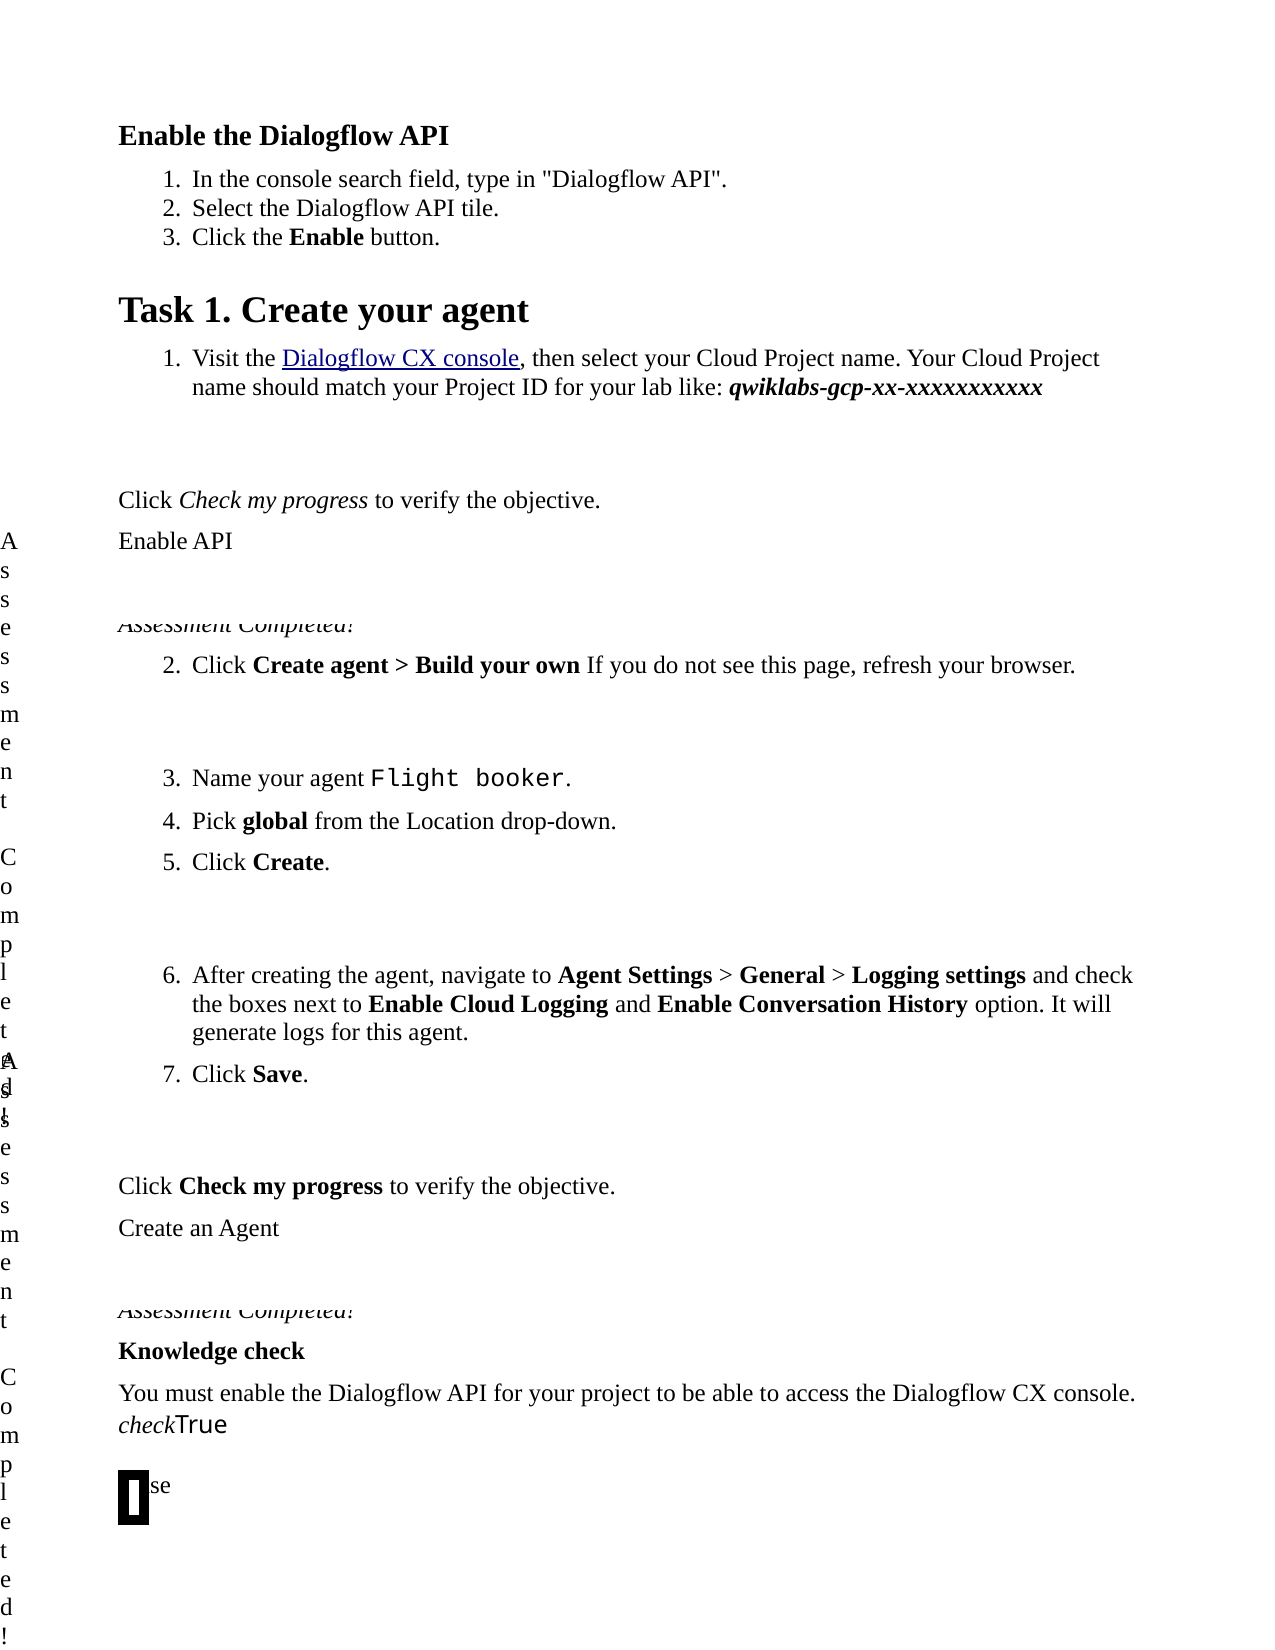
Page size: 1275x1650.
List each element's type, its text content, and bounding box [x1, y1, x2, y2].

list Click Save. [162, 1059, 1157, 1087]
text Check my progress [118, 1254, 1157, 1310]
list In the console search field, type in "Dialogflow API". [162, 164, 1157, 193]
list Select the Dialogflow API tile. [162, 193, 1157, 222]
list Click Create agent > Build your own If you do not see this page, refresh your browser. [162, 650, 1157, 679]
list Name your agent Flight booker. [162, 763, 1157, 793]
list Pick global from the Location drop-down. [162, 806, 1157, 835]
text Create an Agent [118, 1213, 1157, 1241]
text False [149, 1470, 1157, 1499]
list Visit the Dialogflow CX console, then select your Cloud Project name. Your Cloud Project name should match your Project ID for your lab like: qwiklabs-gcp-xx-xxxxxxxxxxx [162, 343, 1157, 401]
text checkTrue [118, 1406, 1157, 1441]
text False [129, 1480, 139, 1515]
text Enable API [118, 526, 1157, 555]
text Click Check my progress to verify the objective. [118, 1171, 1157, 1200]
text You must enable the Dialogflow API for your project to be able to access the Dialogflow CX console. [118, 1378, 1157, 1406]
text Assessment Completed! [287, 609, 1157, 637]
subtitle Task 1. Create your agent [118, 288, 1157, 331]
text Check my progress [118, 567, 1157, 624]
list Click Create. [162, 847, 1157, 876]
subtitle Enable the Dialogflow API [118, 118, 1157, 152]
text Knowledge check [118, 1336, 1157, 1365]
text Click Check my progress to verify the objective. [118, 485, 1157, 514]
text Assessment Completed! [118, 624, 287, 637]
list Click the Enable button. [162, 222, 1157, 250]
text Assessment Completed! [118, 1295, 1157, 1324]
list After creating the agent, navigate to Agent Settings > General > Logging settings and check the boxes next to Enable Cloud Logging and Enable Conversation History option. It will generate logs for this agent. [162, 960, 1157, 1046]
